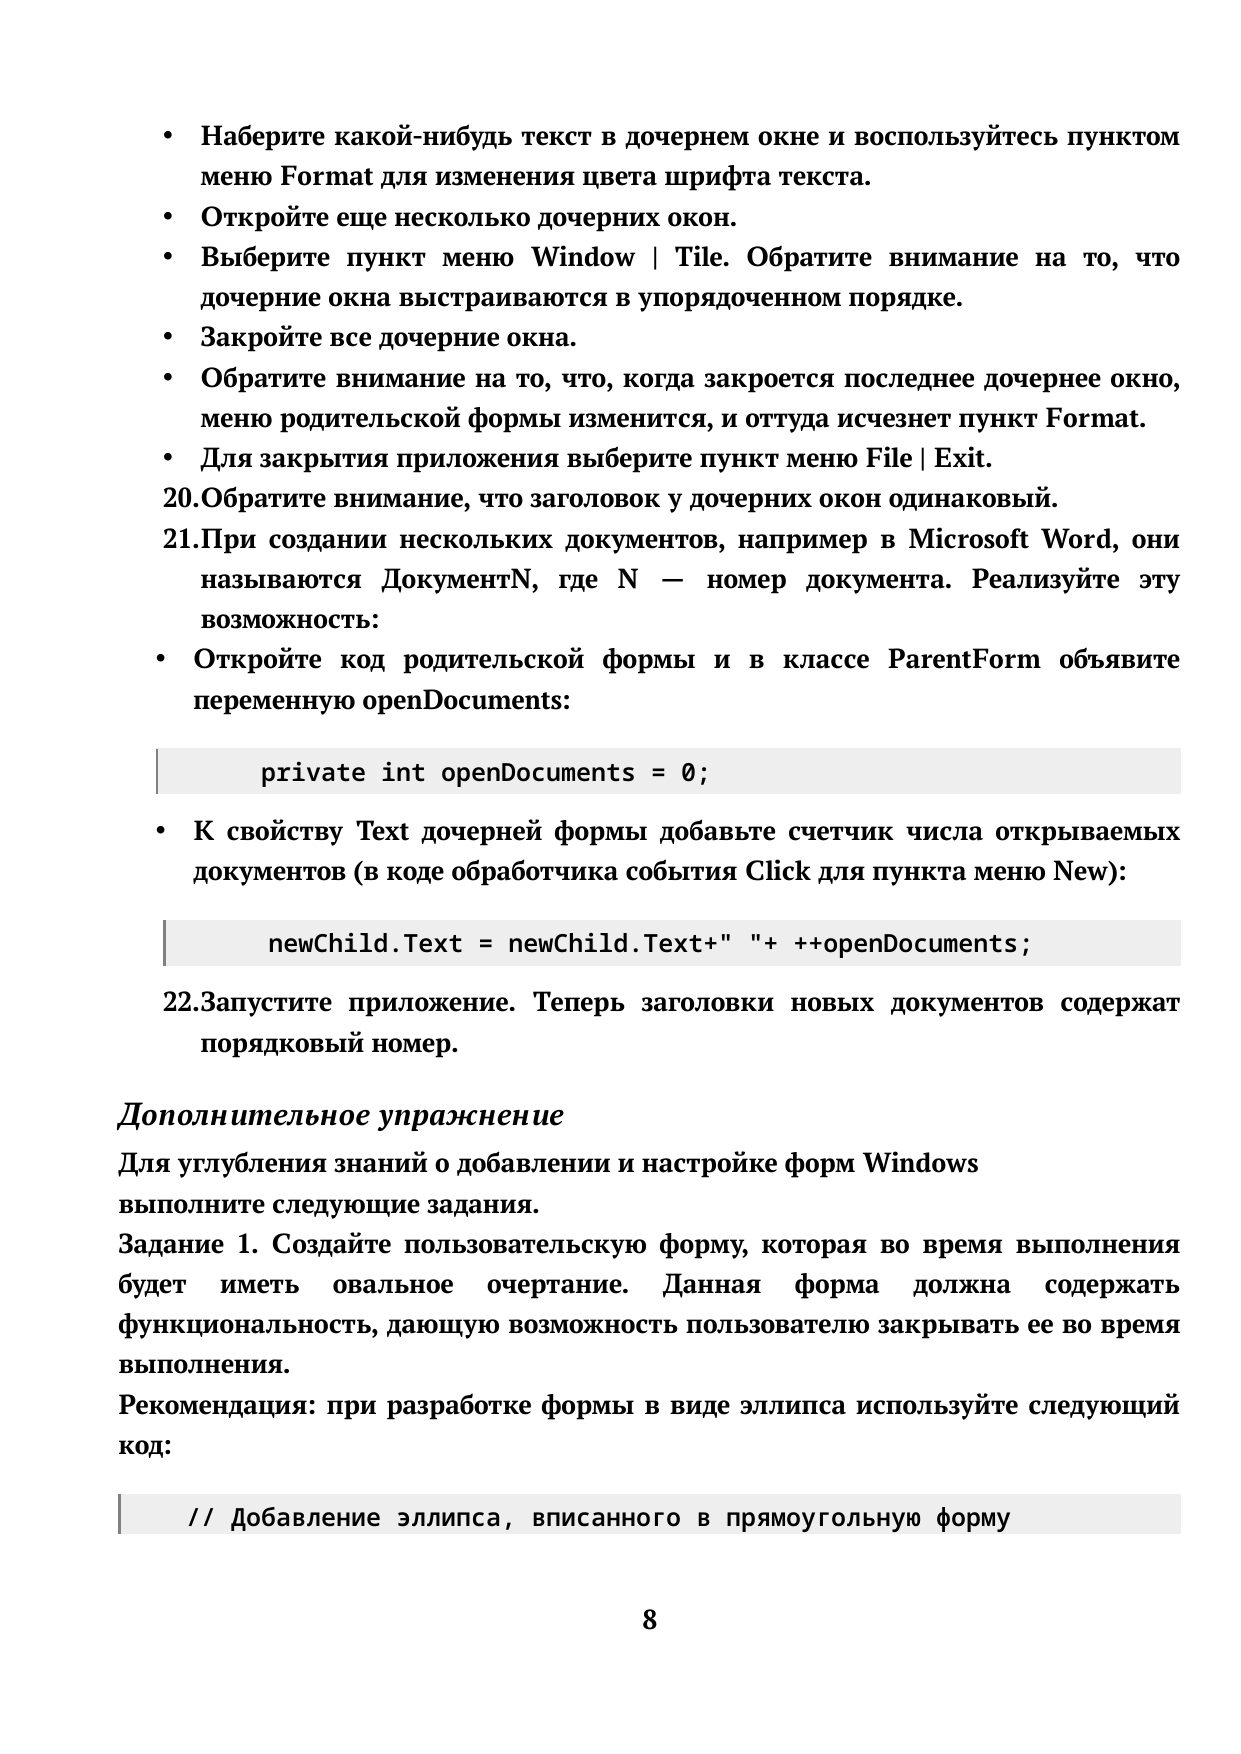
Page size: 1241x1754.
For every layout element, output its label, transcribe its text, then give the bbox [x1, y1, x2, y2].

list Обратите внимание на то, что, когда закроется последнее дочернее окно, меню родительской формы изменится, и оттуда исчезнет пункт Format. [163, 360, 1181, 434]
list Запустите приложение. Теперь заголовки новых документов содержат порядковый номер. [163, 984, 1181, 1058]
list Обратите внимание, что заголовок у дочерних окон одинаковый. [163, 481, 1181, 514]
list Откройте код родительской формы и в классе ParentForm объявите переменную openDocuments: [156, 641, 1181, 715]
text Для углубления знаний о добавлении и настройке форм Windows [118, 1146, 1181, 1179]
list Наберите какой-нибудь текст в дочернем окне и воспользуйтесь пунктом меню Format для изменения цвета шрифта текста. [163, 118, 1181, 192]
subtitle Дополнительное упражнение [118, 1094, 1181, 1133]
list При создании нескольких документов, например в Microsoft Word, они называются ДокументN, где N — номер документа. Реализуйте эту возможность: [163, 521, 1181, 635]
text // Добавление эллипса, вписанного в прямоугольную форму [121, 1494, 1181, 1534]
list Закройте все дочерние окна. [163, 319, 1181, 353]
list Для закрытия приложения выберите пункт меню File | Exit. [163, 440, 1181, 474]
list newChild.Text = newChild.Text+" "+ ++openDocuments; [166, 920, 1181, 966]
text Задание 1. Создайте пользовательскую форму, которая во время выполнения будет иметь овальное очертание. Данная форма должна содержать функциональность, дающую возможность пользователю закрывать ее во время выполнения. [118, 1226, 1181, 1380]
text выполните следующие задания. [118, 1186, 1181, 1219]
list Откройте еще несколько дочерних окон. [163, 199, 1181, 232]
list К свойству Text дочерней формы добавьте счетчик числа открываемых документов (в коде обработчика события Click для пункта меню New): [156, 813, 1181, 887]
list private int openDocuments = 0; [156, 748, 1181, 794]
list Выберите пункт меню Window | Tile. Обратите внимание на то, что дочерние окна выстраиваются в упорядоченном порядке. [163, 239, 1181, 313]
text Рекомендация: при разработке формы в виде эллипса используйте следующий код: [118, 1387, 1181, 1461]
